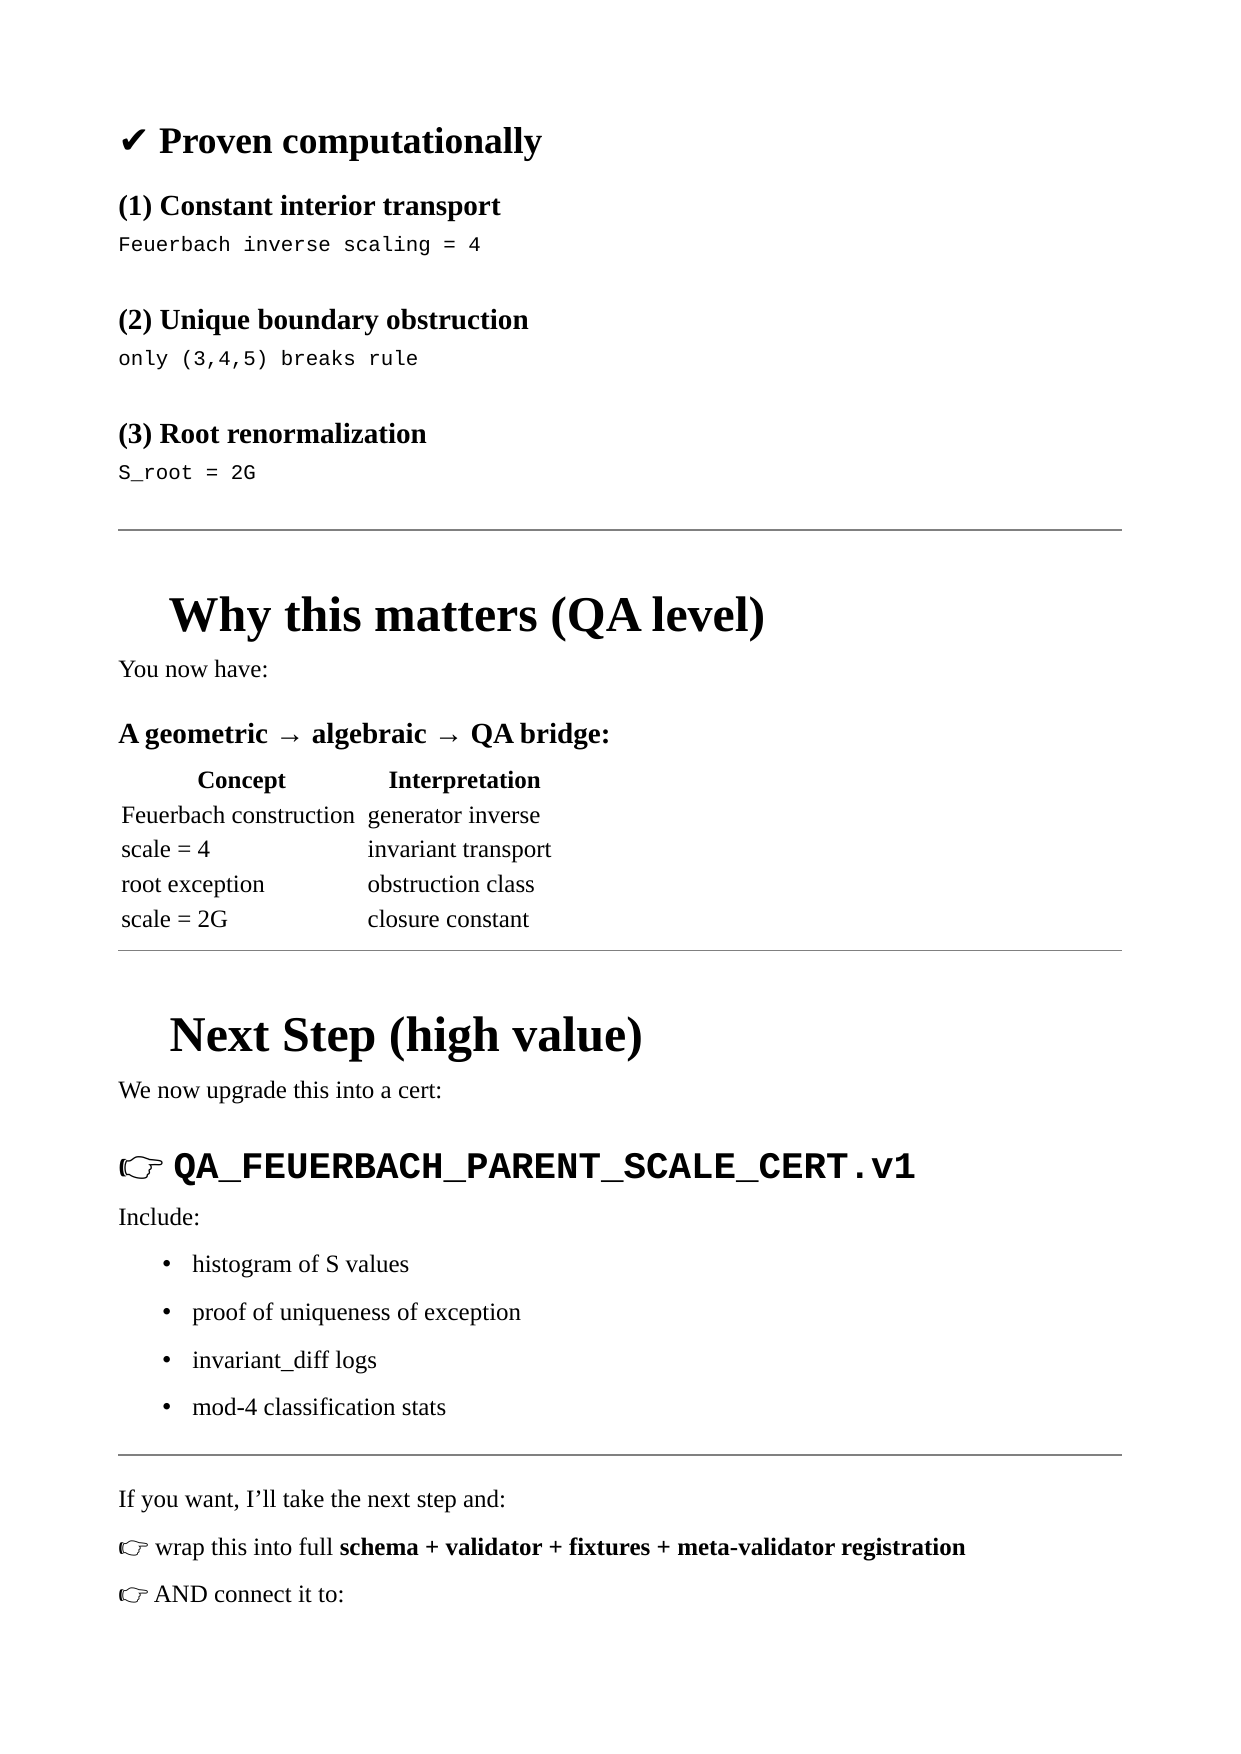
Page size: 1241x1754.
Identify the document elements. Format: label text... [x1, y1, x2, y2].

subtitle 👉 QA_FEUERBACH_PARENT_SCALE_CERT.v1 [118, 1143, 1122, 1189]
text If you want, I’ll take the next step and: [118, 1484, 1122, 1513]
table_cell generator inverse [365, 797, 564, 832]
text S_root = 2G [118, 462, 1122, 486]
table_cell obstruction class [365, 866, 564, 901]
table_cell scale = 2G [118, 901, 364, 935]
subtitle A geometric → algebraic → QA bridge: [118, 716, 1122, 750]
subtitle (2) Unique boundary obstruction [118, 302, 1122, 336]
subtitle (3) Root renormalization [118, 416, 1122, 449]
table_cell Feuerbach construction [118, 797, 364, 832]
text 👉 AND connect it to: [118, 1579, 1122, 1608]
list proof of uniqueness of exception [162, 1297, 1122, 1326]
subtitle (1) Constant interior transport [118, 188, 1122, 222]
table_header Concept [118, 763, 364, 797]
table_cell scale = 4 [118, 832, 364, 866]
list histogram of S values [162, 1249, 1122, 1278]
table_cell closure constant [365, 901, 564, 935]
text 👉 wrap this into full schema + validator + fixtures + meta-validator registration [118, 1532, 1122, 1561]
text We now upgrade this into a cert: [118, 1075, 1122, 1103]
subtitle 🚀 Next Step (high value) [118, 1005, 1122, 1062]
text only (3,4,5) breaks rule [118, 348, 1122, 372]
text Include: [118, 1202, 1122, 1231]
subtitle 🔥 Why this matters (QA level) [118, 584, 1122, 642]
text Feuerbach inverse scaling = 4 [118, 234, 1122, 258]
list invariant_diff logs [162, 1345, 1122, 1373]
table_header Interpretation [365, 763, 564, 797]
subtitle ✔ Proven computationally [118, 118, 1122, 161]
table_cell root exception [118, 866, 364, 901]
table_cell invariant transport [365, 832, 564, 866]
list mod-4 classification stats [162, 1392, 1122, 1421]
text You now have: [118, 654, 1122, 683]
